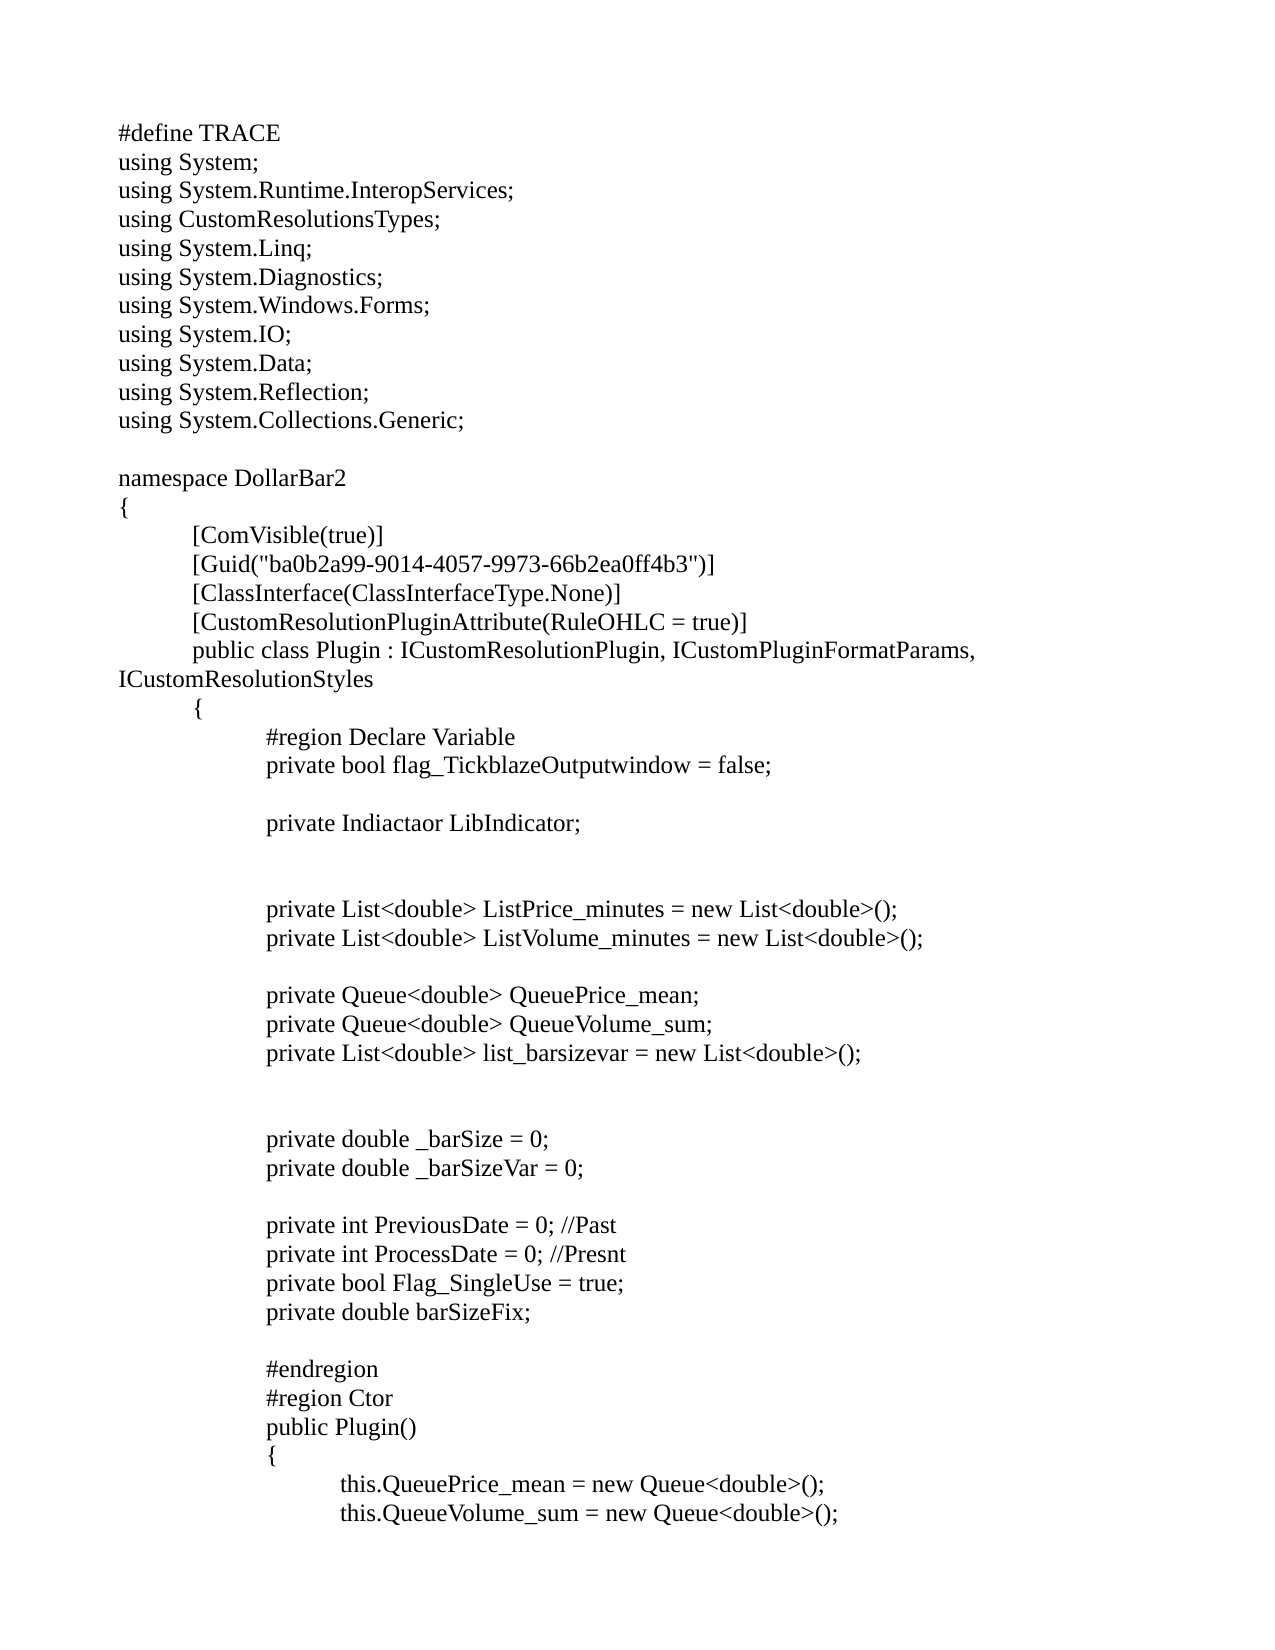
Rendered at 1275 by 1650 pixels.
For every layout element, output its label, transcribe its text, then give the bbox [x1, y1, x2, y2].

text private double _barSizeVar = 0; [118, 1153, 1157, 1182]
text using System.Runtime.InteropServices; [118, 176, 1157, 204]
text private Queue<double> QueueVolume_sum; [118, 1009, 1157, 1038]
text this.QueuePrice_mean = new Queue<double>(); [118, 1469, 1157, 1498]
text private List<double> ListPrice_minutes = new List<double>(); [118, 894, 1157, 923]
text private Queue<double> QueuePrice_mean; [118, 981, 1157, 1009]
text private bool flag_TickblazeOutputwindow = false; [118, 751, 1157, 779]
text #endregion [118, 1354, 1157, 1383]
text [CustomResolutionPluginAttribute(RuleOHLC = true)] [118, 607, 1157, 636]
text this.QueueVolume_sum = new Queue<double>(); [118, 1498, 1157, 1527]
text private double _barSize = 0; [118, 1124, 1157, 1153]
text using System.Data; [118, 348, 1157, 377]
text using System; [118, 147, 1157, 176]
text private List<double> list_barsizevar = new List<double>(); [118, 1038, 1157, 1067]
text private int ProcessDate = 0; //Presnt [118, 1239, 1157, 1268]
text { [118, 1441, 1157, 1469]
text private int PreviousDate = 0; //Past [118, 1211, 1157, 1239]
text using CustomResolutionsTypes; [118, 204, 1157, 233]
text [ComVisible(true)] [118, 521, 1157, 549]
text private Indiactaor LibIndicator; [118, 808, 1157, 837]
text public Plugin() [118, 1412, 1157, 1441]
text public class Plugin : ICustomResolutionPlugin, ICustomPluginFormatParams, ICustomResolutionStyles [118, 636, 1157, 693]
text namespace DollarBar2 [118, 463, 1157, 492]
text using System.Windows.Forms; [118, 291, 1157, 319]
text using System.IO; [118, 319, 1157, 348]
text private bool Flag_SingleUse = true; [118, 1268, 1157, 1297]
text { [118, 492, 1157, 521]
text { [118, 693, 1157, 722]
text [Guid("ba0b2a99-9014-4057-9973-66b2ea0ff4b3")] [118, 549, 1157, 578]
text using System.Reflection; [118, 377, 1157, 406]
text private double barSizeFix; [118, 1297, 1157, 1326]
text [ClassInterface(ClassInterfaceType.None)] [118, 578, 1157, 607]
text private List<double> ListVolume_minutes = new List<double>(); [118, 923, 1157, 952]
text using System.Collections.Generic; [118, 406, 1157, 434]
text using System.Linq; [118, 233, 1157, 262]
text #define TRACE [118, 118, 1157, 147]
text #region Declare Variable [118, 722, 1157, 751]
text using System.Diagnostics; [118, 262, 1157, 291]
text #region Ctor [118, 1383, 1157, 1412]
